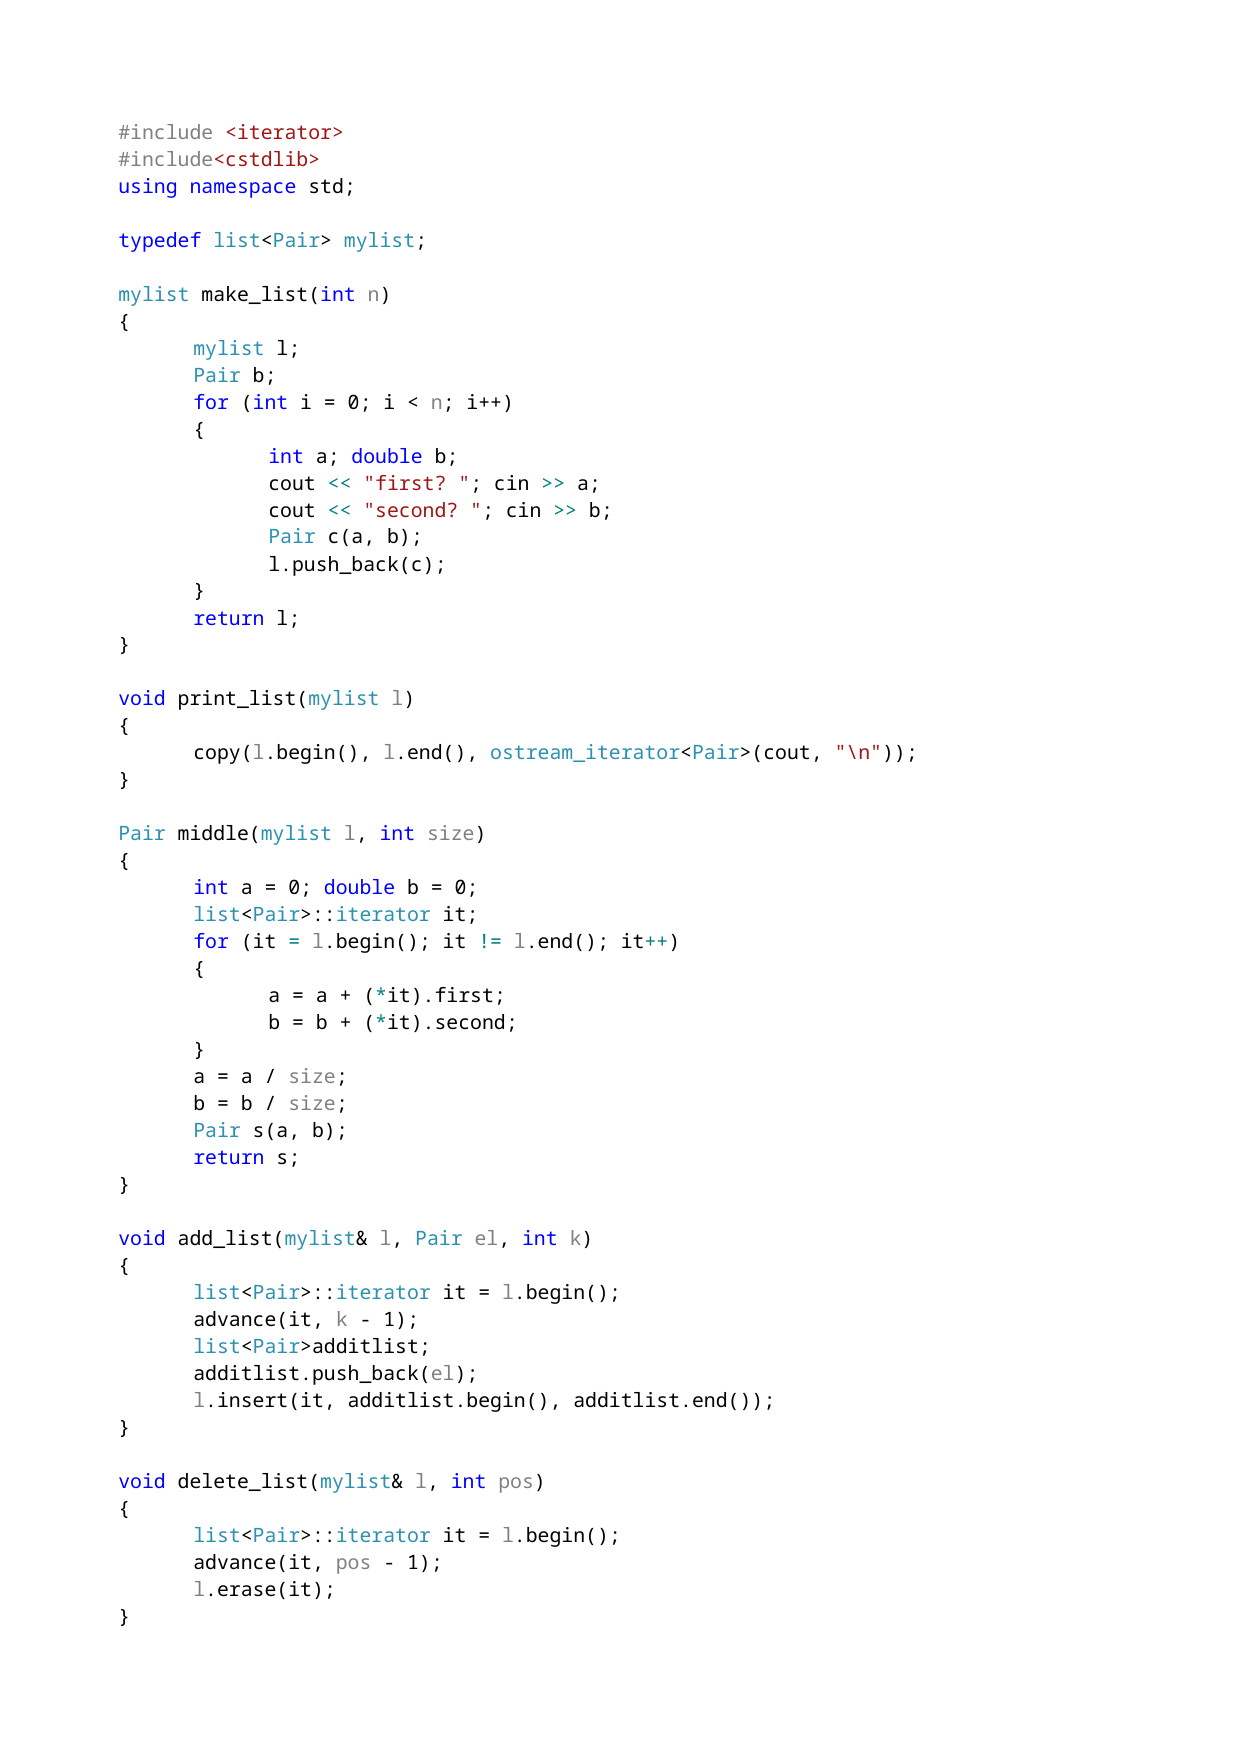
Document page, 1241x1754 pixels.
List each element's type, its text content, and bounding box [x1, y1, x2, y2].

text list<Pair>::iterator it = l.begin(); [118, 1521, 1122, 1548]
text a = a + (*it).first; [118, 981, 1122, 1008]
text cout << "first? "; cin >> a; [118, 469, 1122, 496]
text for (it = l.begin(); it != l.end(); it++) [118, 927, 1122, 954]
text l.erase(it); [118, 1575, 1122, 1602]
text return s; [118, 1143, 1122, 1170]
text b = b / size; [118, 1089, 1122, 1116]
text copy(l.begin(), l.end(), ostream_iterator<Pair>(cout, "\n")); [118, 739, 1122, 766]
text typedef list<Pair> mylist; [118, 226, 1122, 253]
text { [118, 1494, 1122, 1521]
text list<Pair>additlist; [118, 1332, 1122, 1359]
text b = b + (*it).second; [118, 1008, 1122, 1035]
text void add_list(mylist& l, Pair el, int k) [118, 1224, 1122, 1251]
text return l; [118, 604, 1122, 631]
text void print_list(mylist l) [118, 685, 1122, 712]
text { [118, 307, 1122, 334]
text { [118, 415, 1122, 442]
text additlist.push_back(el); [118, 1359, 1122, 1386]
text #include <iterator> [118, 118, 1122, 145]
text { [118, 954, 1122, 981]
text l.insert(it, additlist.begin(), additlist.end()); [118, 1386, 1122, 1413]
text } [118, 1413, 1122, 1440]
text } [118, 1170, 1122, 1197]
text cout << "second? "; cin >> b; [118, 496, 1122, 523]
text { [118, 712, 1122, 739]
text { [118, 847, 1122, 873]
text int a = 0; double b = 0; [118, 873, 1122, 901]
text Pair middle(mylist l, int size) [118, 819, 1122, 847]
text l.push_back(c); [118, 550, 1122, 577]
text list<Pair>::iterator it; [118, 901, 1122, 927]
text mylist make_list(int n) [118, 280, 1122, 307]
text } [118, 577, 1122, 604]
text advance(it, k - 1); [118, 1305, 1122, 1332]
text for (int i = 0; i < n; i++) [118, 388, 1122, 415]
text } [118, 766, 1122, 793]
text Pair s(a, b); [118, 1116, 1122, 1143]
text } [118, 1035, 1122, 1062]
text advance(it, pos - 1); [118, 1548, 1122, 1575]
text } [118, 1602, 1122, 1629]
text Pair b; [118, 361, 1122, 388]
text int a; double b; [118, 442, 1122, 469]
text #include<cstdlib> [118, 145, 1122, 172]
text { [118, 1251, 1122, 1278]
text } [118, 631, 1122, 658]
text void delete_list(mylist& l, int pos) [118, 1467, 1122, 1494]
text list<Pair>::iterator it = l.begin(); [118, 1278, 1122, 1305]
text a = a / size; [118, 1062, 1122, 1089]
text using namespace std; [118, 172, 1122, 199]
text Pair c(a, b); [118, 523, 1122, 550]
text mylist l; [118, 334, 1122, 361]
